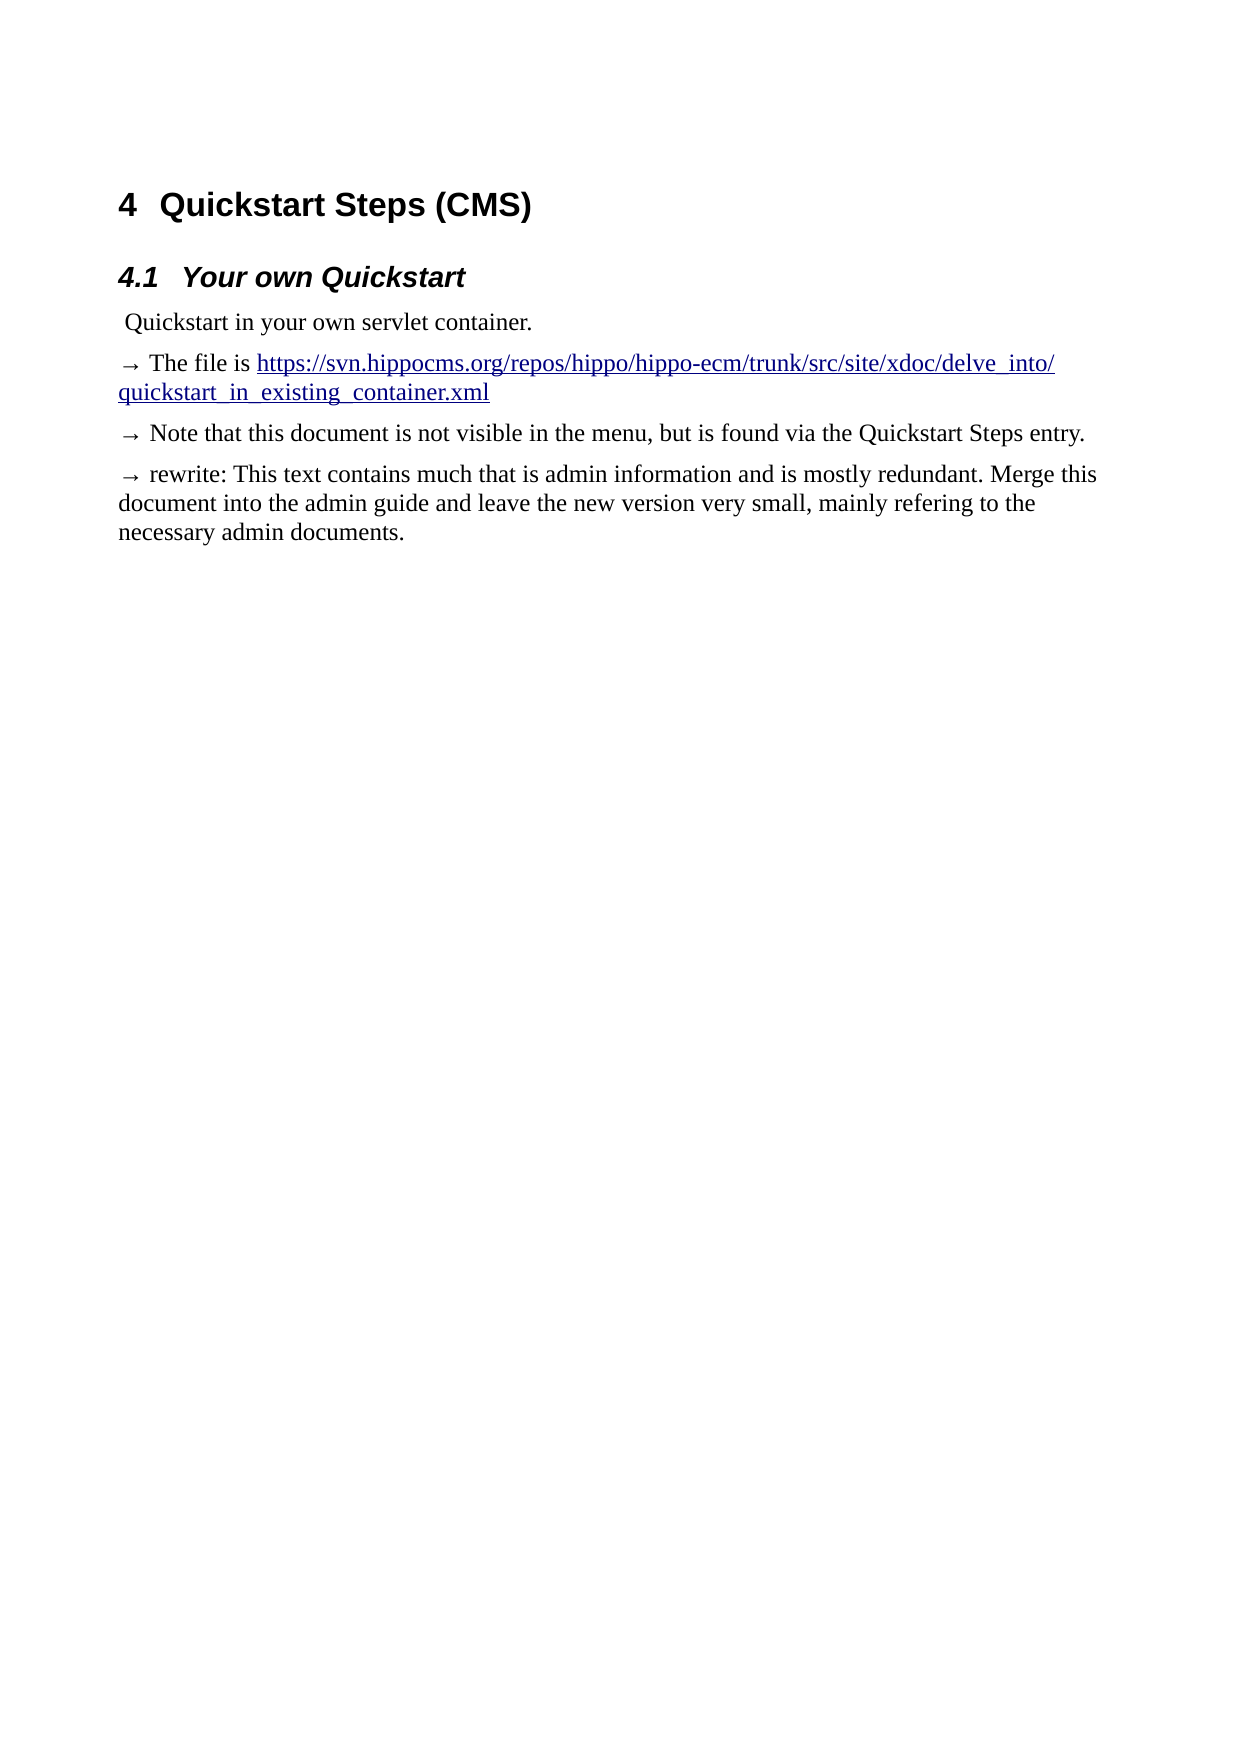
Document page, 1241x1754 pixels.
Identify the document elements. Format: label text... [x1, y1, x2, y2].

text Quickstart in your own servlet container. [118, 307, 1122, 335]
text → rewrite: This text contains much that is admin information and is mostly redundant. Merge this document into the admin guide and leave the new version very small, mainly refering to the necessary admin documents. [118, 459, 1122, 545]
subtitle Quickstart Steps (CMS) [118, 184, 1122, 223]
subtitle Your own Quickstart [118, 261, 1122, 294]
text → The file is https://svn.hippocms.org/repos/hippo/hippo-ecm/trunk/src/site/xdoc/delve_into/quickstart_in_existing_container.xml [118, 348, 1122, 405]
text → Note that this document is not visible in the menu, but is found via the Quickstart Steps entry. [118, 418, 1122, 447]
